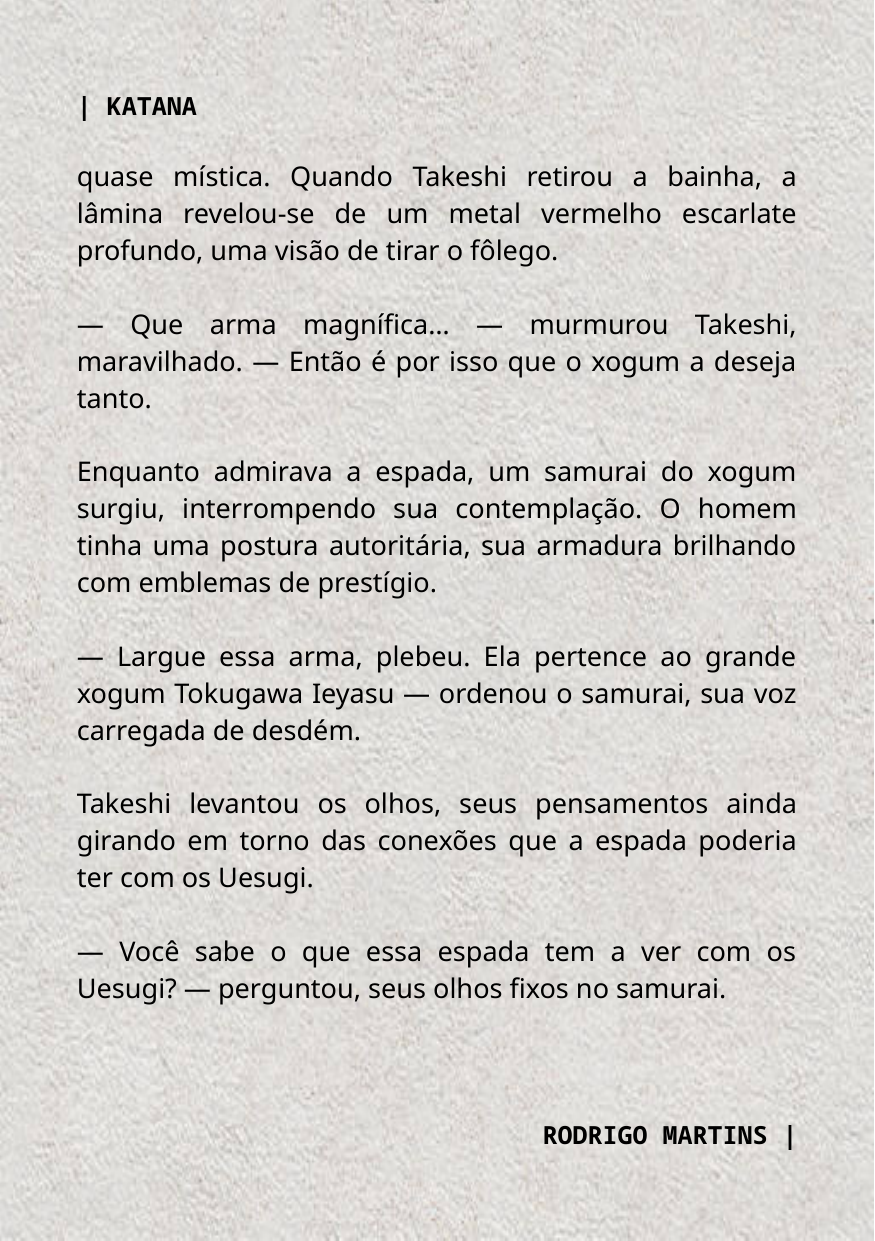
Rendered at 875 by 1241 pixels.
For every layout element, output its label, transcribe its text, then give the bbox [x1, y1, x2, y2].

text — Você sabe o que essa espada tem a ver com os Uesugi? — perguntou, seus olhos fixos no samurai. [74, 932, 800, 1006]
picture [0, 0, 874, 1241]
text — Que arma magnífica… — murmurou Takeshi, maravilhado. — Então é por isso que o xogum a deseja tanto. [74, 305, 800, 416]
text quase mística. Quando Takeshi retirou a bainha, a lâmina revelou-se de um metal vermelho escarlate profundo, uma visão de tirar o fôlego. [74, 155, 800, 268]
text Enquanto admirava a espada, um samurai do xogum surgiu, interrompendo sua contemplação. O homem tinha uma postura autoritária, sua armadura brilhando com emblemas de prestígio. [74, 453, 800, 600]
text — Largue essa arma, plebeu. Ela pertence ao grande xogum Tokugawa Ieyasu — ordenou o samurai, sua voz carregada de desdém. [74, 637, 800, 748]
text Takeshi levantou os olhos, seus pensamentos ainda girando em torno das conexões que a espada poderia ter com os Uesugi. [74, 785, 800, 895]
